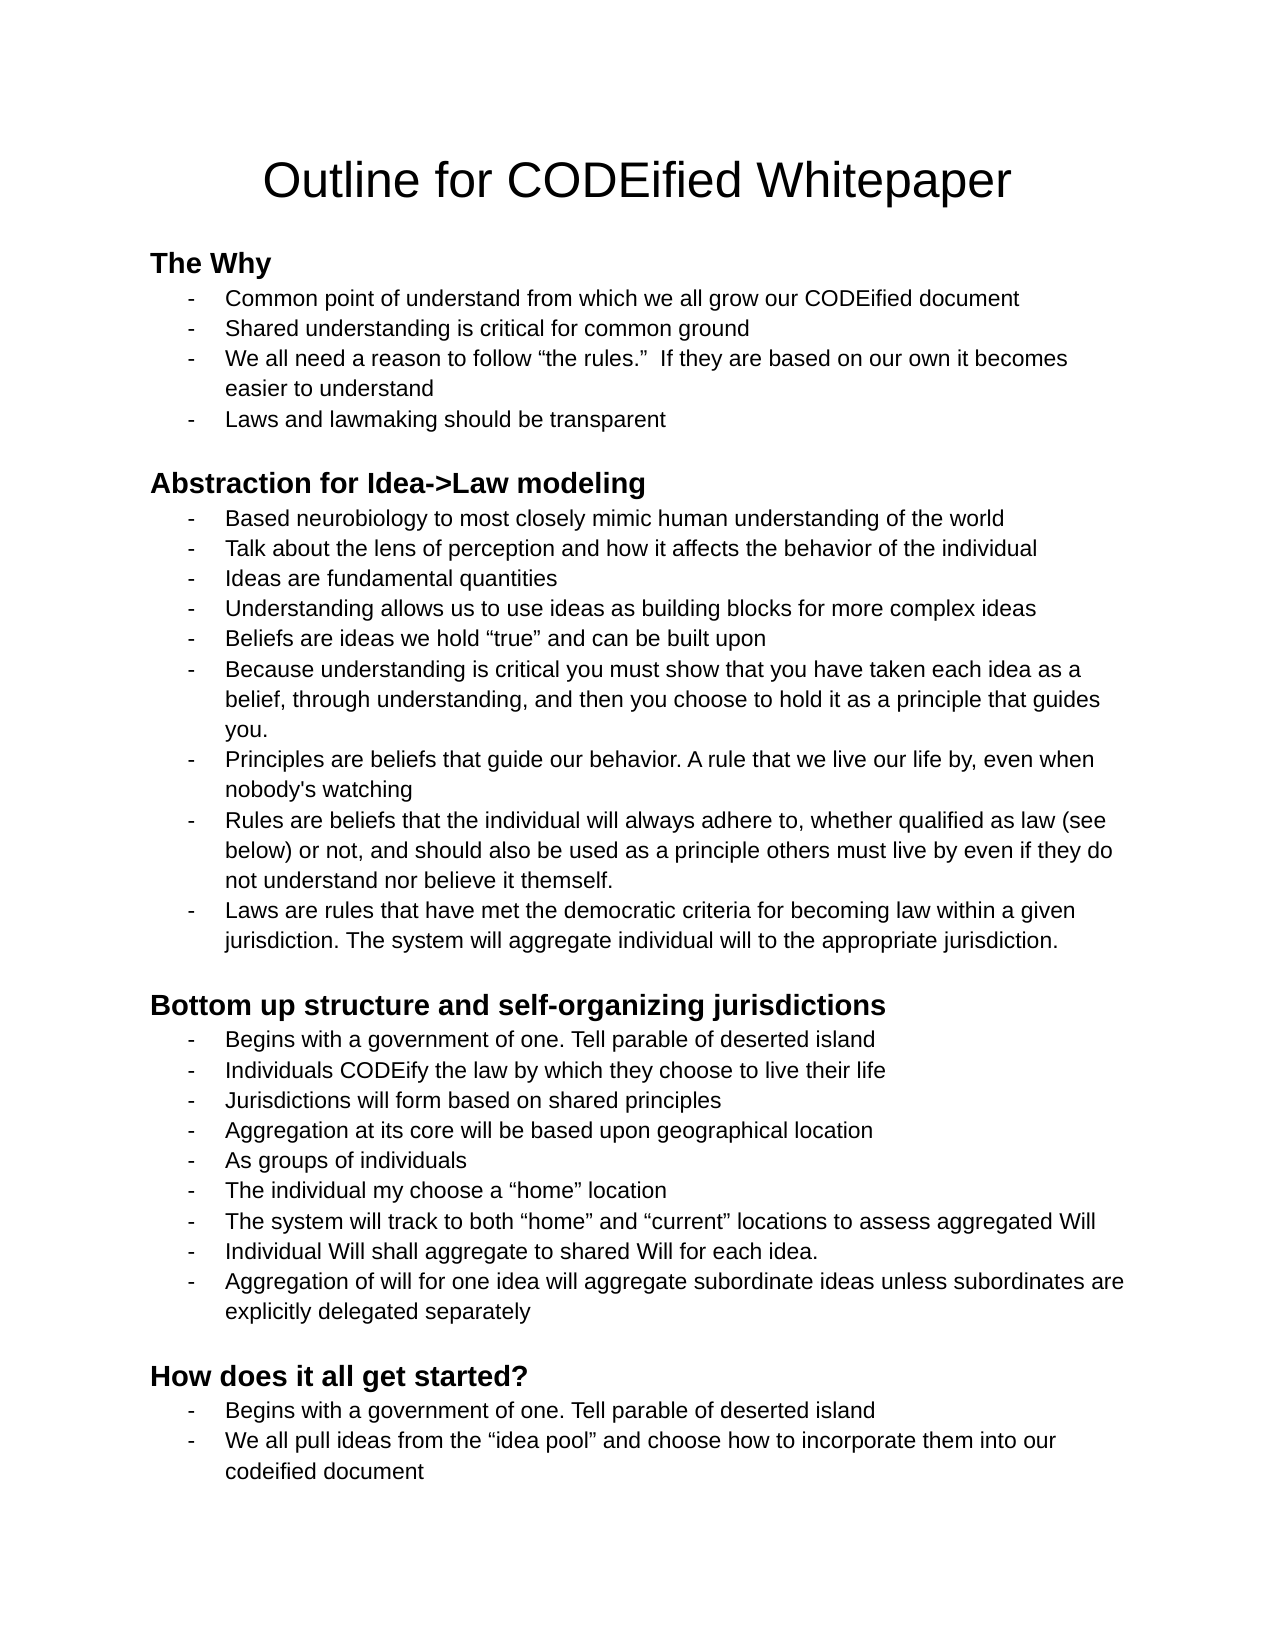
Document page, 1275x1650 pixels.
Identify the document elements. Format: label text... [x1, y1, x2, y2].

list Rules are beliefs that the individual will always adhere to, whether qualified as law (see below) or not, and should also be used as a principle others must live by even if they do not understand nor believe it themself. [187, 807, 1125, 893]
list Laws and lawmaking should be transparent [187, 406, 1125, 432]
list Individuals CODEify the law by which they choose to live their life [187, 1057, 1125, 1083]
list Laws are rules that have met the democratic criteria for becoming law within a given jurisdiction. The system will aggregate individual will to the appropriate jurisdiction. [187, 897, 1125, 954]
text Outline for CODEified Whitepaper [150, 150, 1125, 207]
list As groups of individuals [187, 1147, 1125, 1174]
list We all need a reason to follow “the rules.” If they are based on our own it becomes easier to understand [187, 345, 1125, 402]
list Begins with a government of one. Tell parable of deserted island [187, 1397, 1125, 1424]
list Aggregation of will for one idea will aggregate subordinate ideas unless subordinates are explicitly delegated separately [187, 1268, 1125, 1325]
text Bottom up structure and self-organizing jurisdictions [150, 988, 1125, 1021]
list Aggregation at its core will be based upon geographical location [187, 1117, 1125, 1143]
list Shared understanding is critical for common ground [187, 315, 1125, 341]
list We all pull ideas from the “idea pool” and choose how to incorporate them into our codeified document [187, 1427, 1125, 1484]
list Beliefs are ideas we hold “true” and can be built upon [187, 625, 1125, 652]
list Ideas are fundamental quantities [187, 565, 1125, 591]
list Talk about the lens of perception and how it affects the behavior of the individual [187, 535, 1125, 561]
text The Why [150, 246, 1125, 280]
list Based neurobiology to most closely mimic human understanding of the world [187, 504, 1125, 531]
list Common point of understand from which we all grow our CODEified document [187, 285, 1125, 311]
list Begins with a government of one. Tell parable of deserted island [187, 1026, 1125, 1053]
text Abstraction for Idea->Law modeling [150, 466, 1125, 499]
list Individual Will shall aggregate to shared Will for each idea. [187, 1238, 1125, 1264]
list The individual my choose a “home” location [187, 1177, 1125, 1204]
list The system will track to both “home” and “current” locations to assess aggregated Will [187, 1208, 1125, 1234]
list Understanding allows us to use ideas as building blocks for more complex ideas [187, 595, 1125, 622]
list Because understanding is critical you must show that you have taken each idea as a belief, through understanding, and then you choose to hold it as a principle that guides you. [187, 656, 1125, 742]
list Jurisdictions will form based on shared principles [187, 1087, 1125, 1113]
text How does it all get started? [150, 1359, 1125, 1392]
list Principles are beliefs that guide our behavior. A rule that we live our life by, even when nobody's watching [187, 746, 1125, 803]
